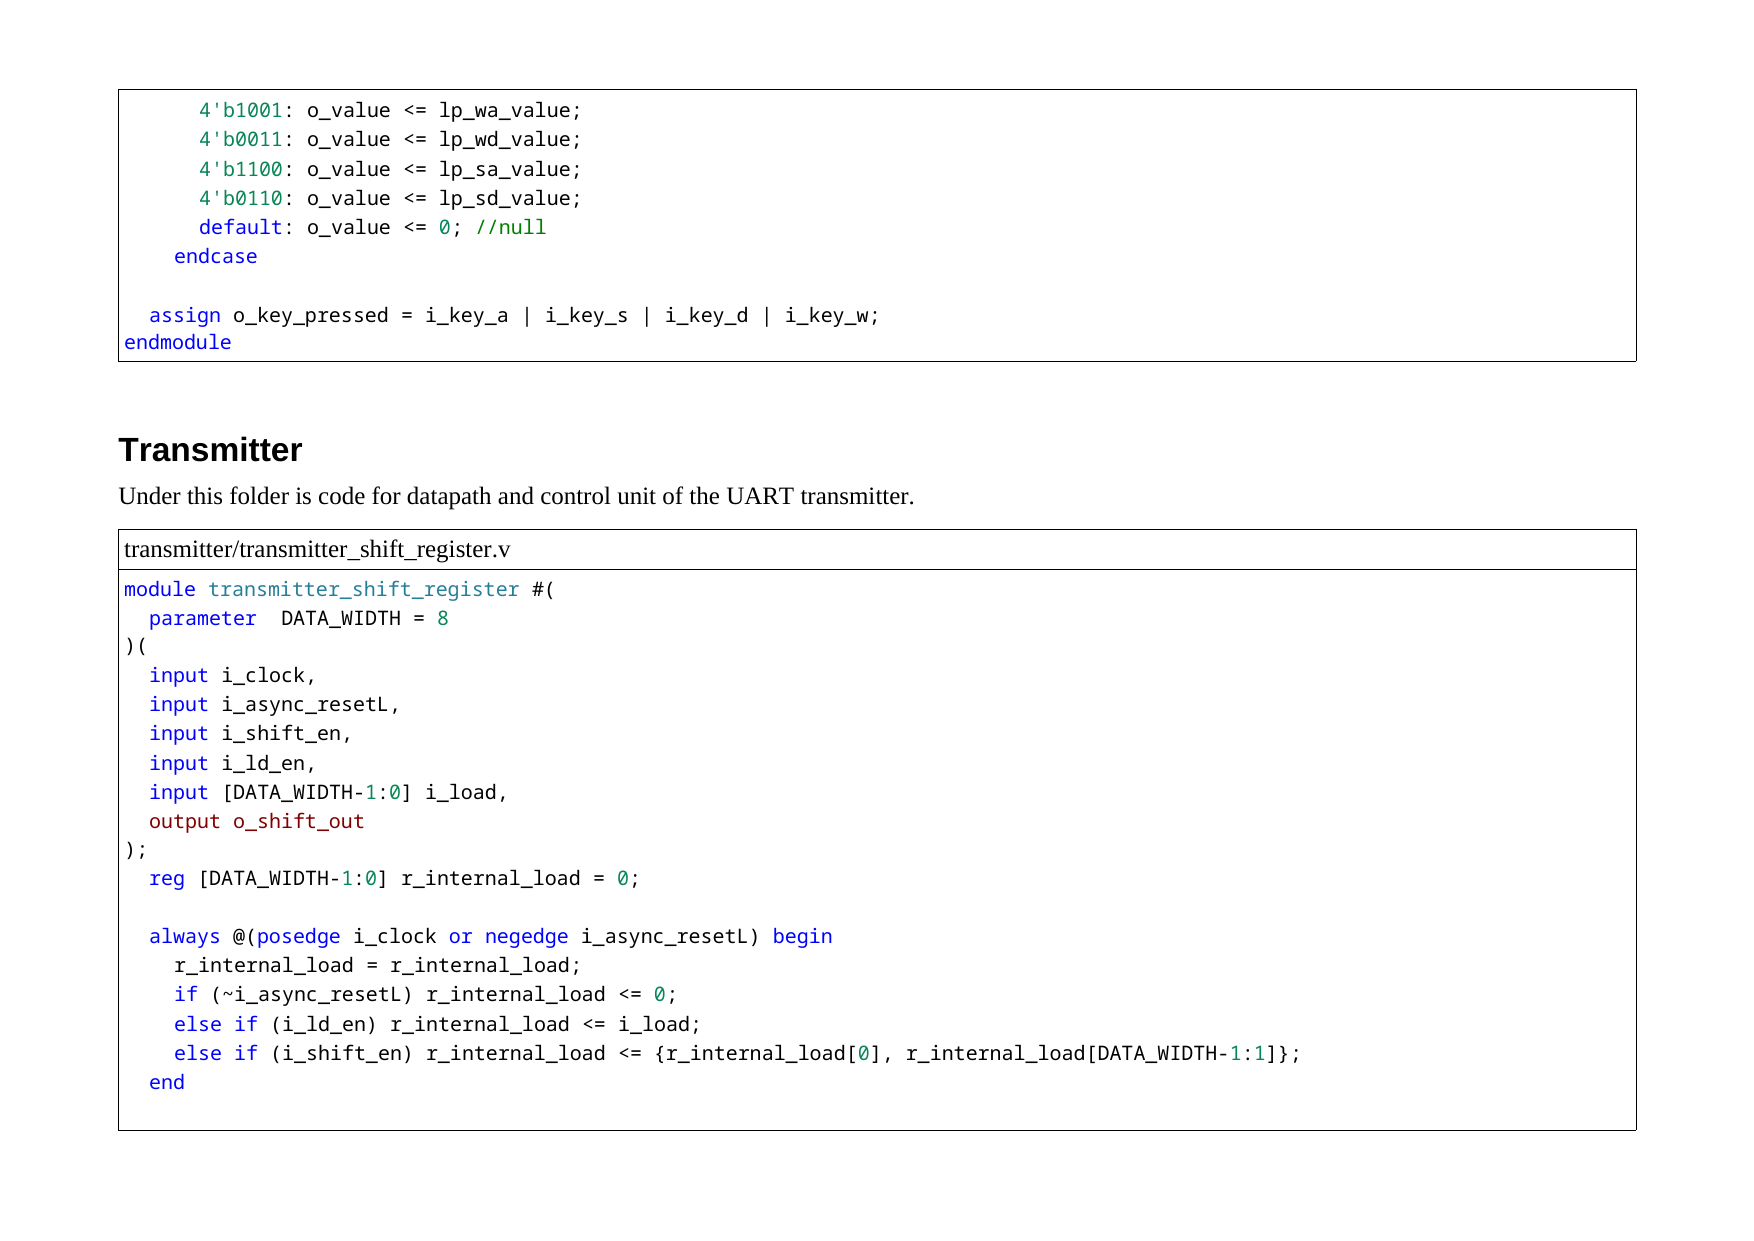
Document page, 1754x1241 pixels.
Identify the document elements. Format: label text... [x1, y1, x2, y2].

table_cell 4'b1001: o_value <= lp_wa_value; 4'b0011: o_value <= lp_wd_value; 4'b1100: o_value <= lp_sa_value; 4'b0110: o_value <= lp_sd_value; default: o_value <= 0; //null endcase assign o_key_pressed = i_key_a | i_key_s | i_key_d | i_key_w; endmodule [119, 90, 1636, 361]
table_header transmitter/transmitter_shift_register.v [119, 530, 1636, 569]
subtitle Transmitter [118, 430, 1636, 468]
table_cell module transmitter_shift_register #( parameter DATA_WIDTH = 8 )( input i_clock, input i_async_resetL, input i_shift_en, input i_ld_en, input [DATA_WIDTH-1:0] i_load, output o_shift_out ); reg [DATA_WIDTH-1:0] r_internal_load = 0; always @(posedge i_clock or negedge i_async_resetL) begin r_internal_load = r_internal_load; if (~i_async_resetL) r_internal_load <= 0; else if (i_ld_en) r_internal_load <= i_load; else if (i_shift_en) r_internal_load <= {r_internal_load[0], r_internal_load[DATA_WIDTH-1:1]}; end [119, 570, 1636, 1130]
text Under this folder is code for datapath and control unit of the UART transmitter. [118, 481, 1636, 509]
